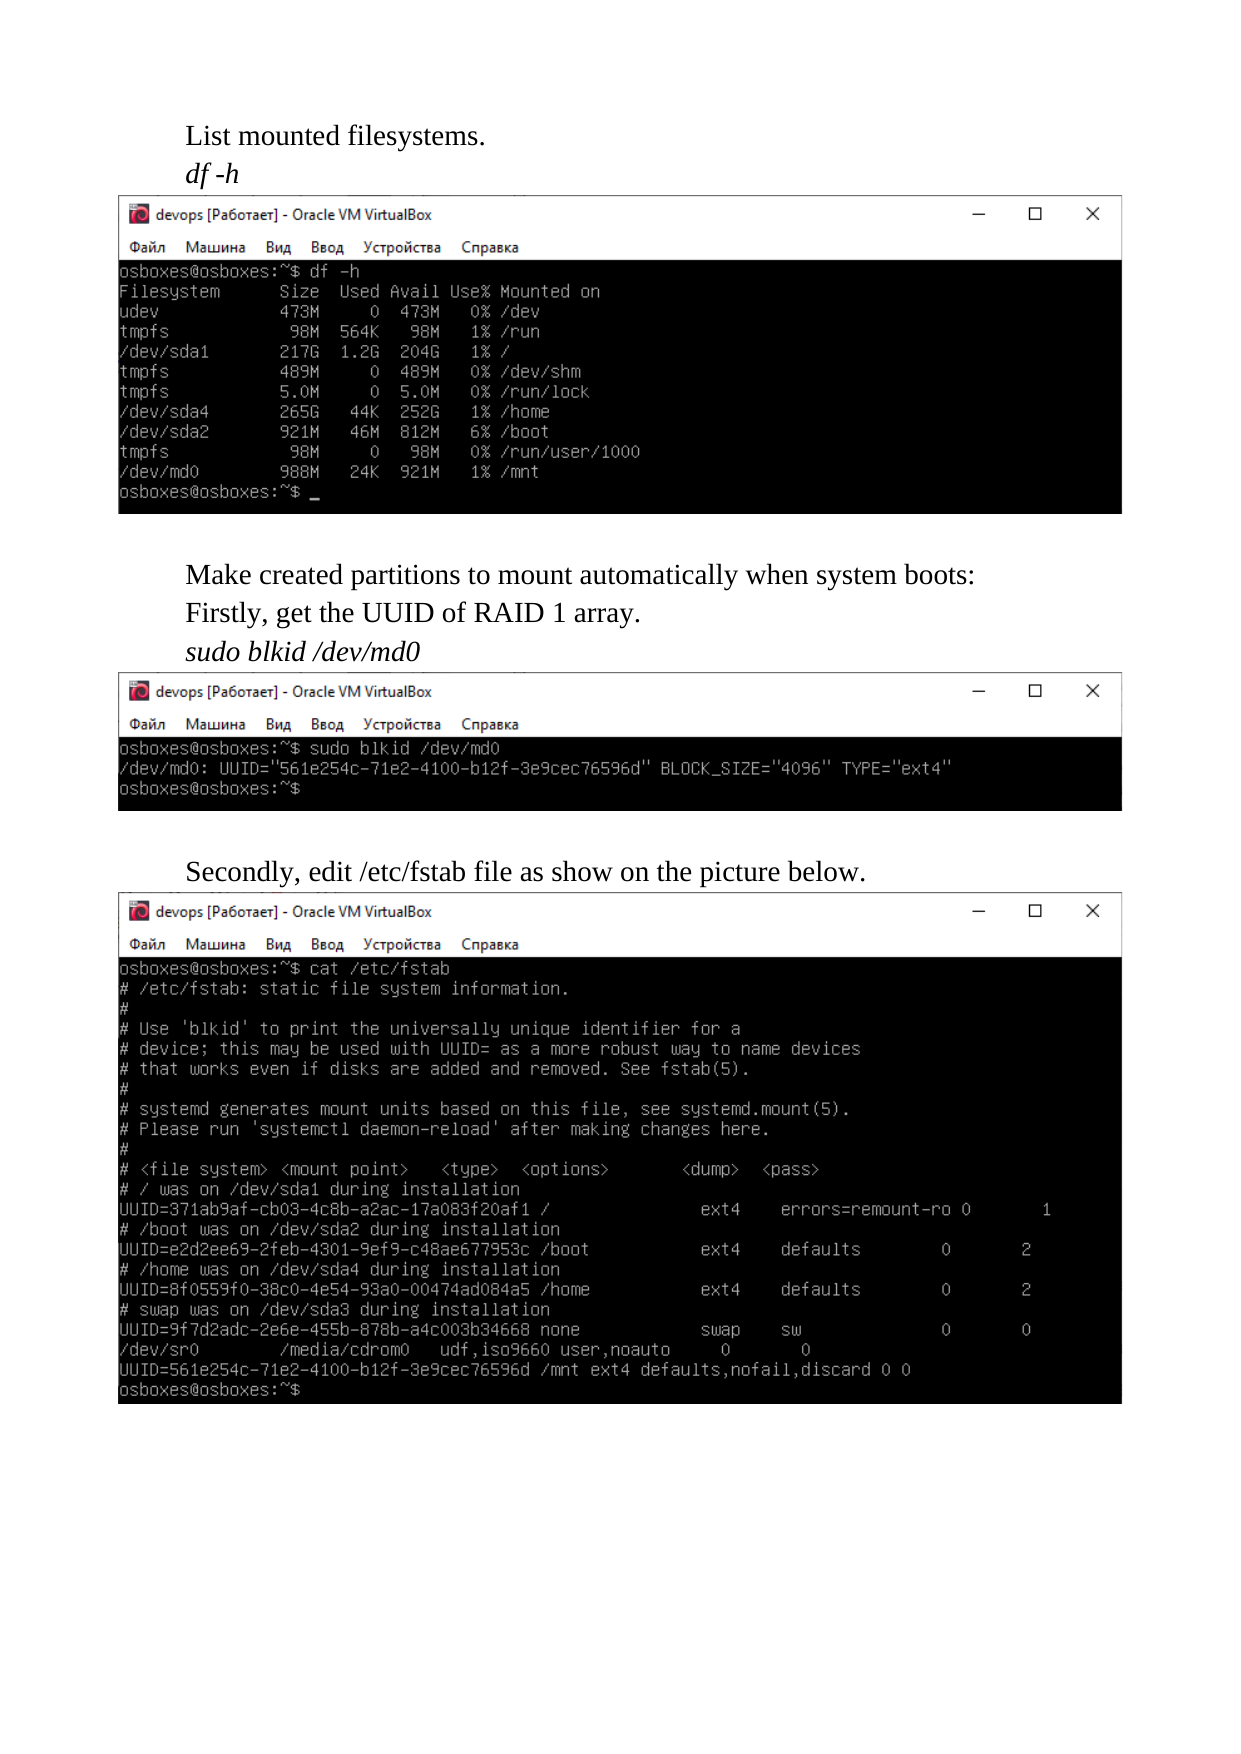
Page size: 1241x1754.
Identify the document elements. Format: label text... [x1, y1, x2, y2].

text Make created partitions to mount automatically when system boots: [118, 557, 1122, 591]
text Firstly, get the UUID of RAID 1 array. [118, 596, 1122, 629]
picture [118, 892, 1123, 1404]
text List mounted filesystems. [118, 118, 1122, 152]
text df -h [118, 157, 1122, 190]
picture [118, 195, 1123, 514]
text sudo blkid /dev/md0 [118, 634, 1122, 668]
text Secondly, edit /etc/fstab file as show on the picture below. [118, 854, 1122, 888]
